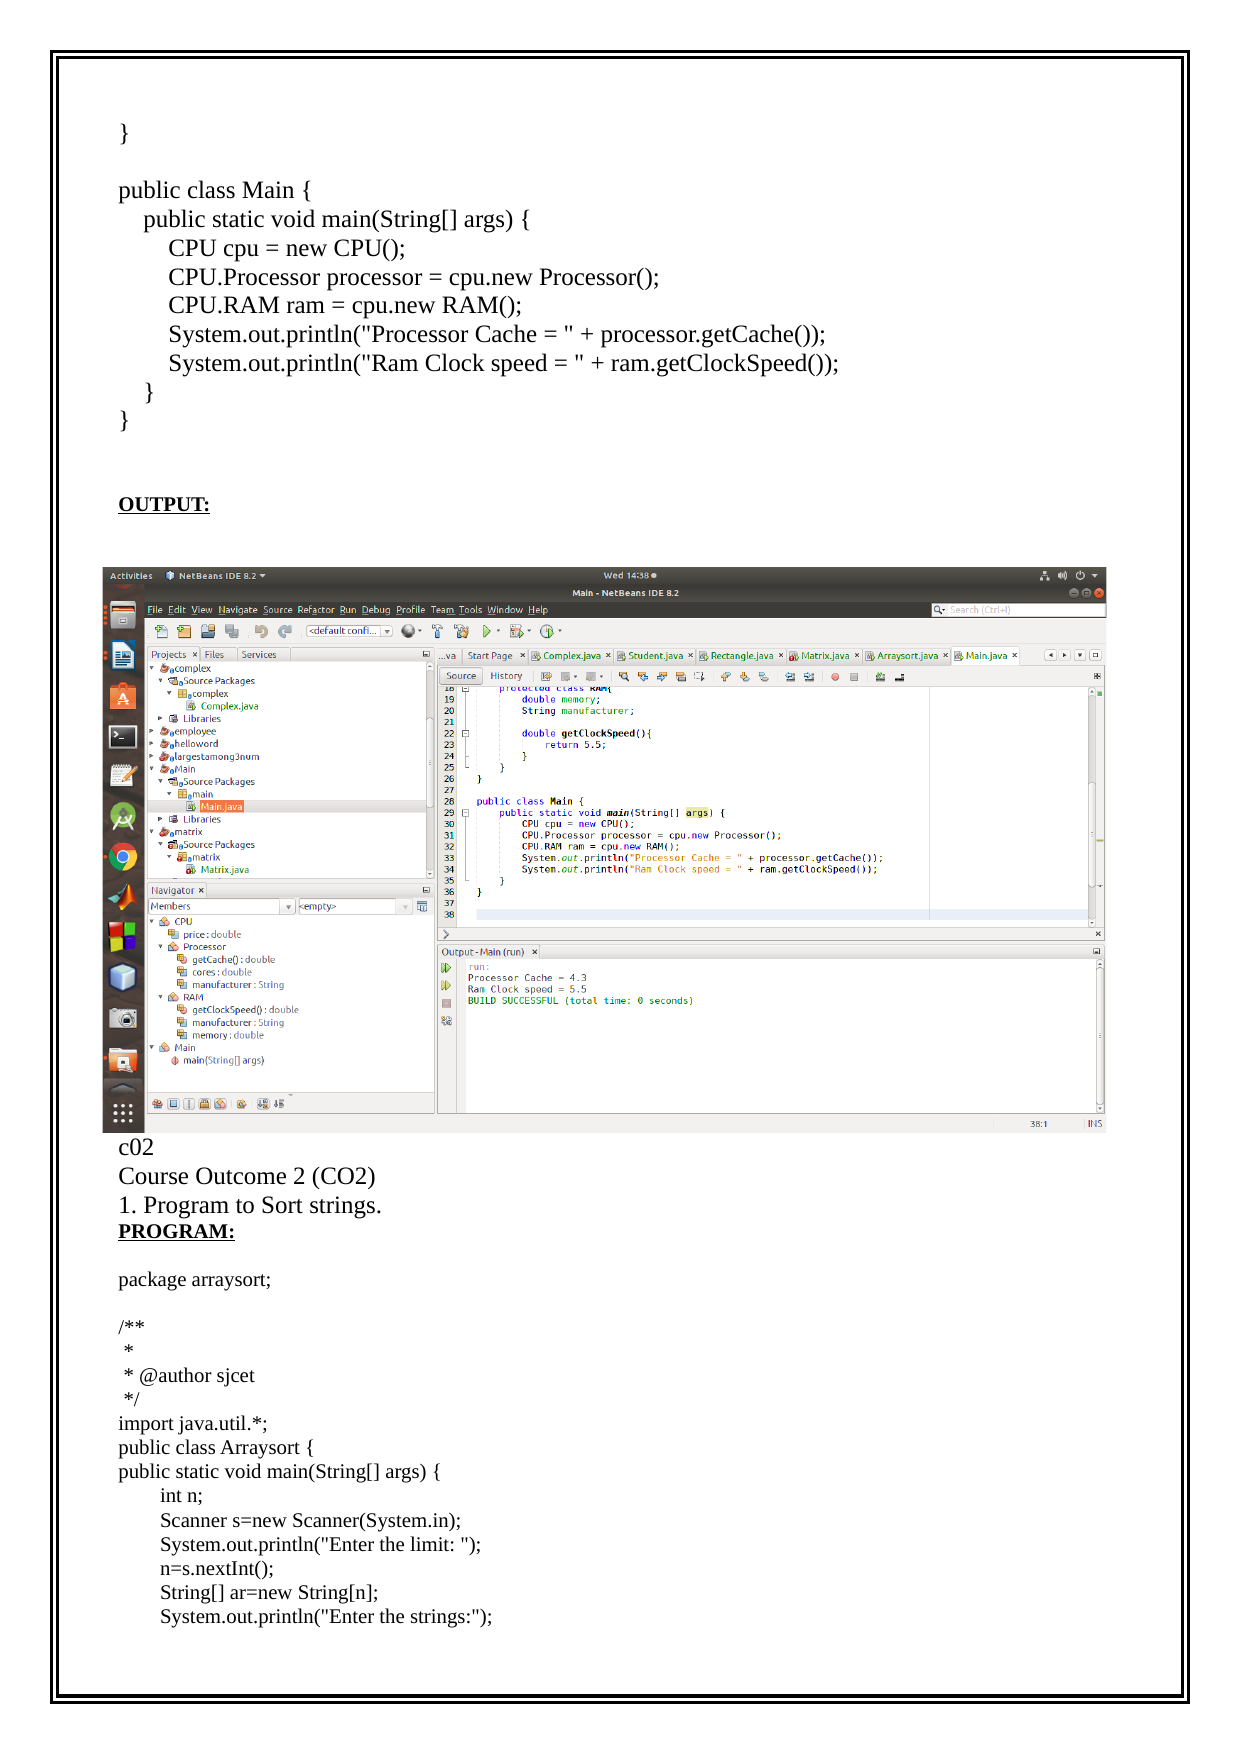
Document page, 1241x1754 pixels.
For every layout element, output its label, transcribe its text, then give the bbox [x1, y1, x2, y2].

text String[] ar=new String[n]; [118, 1580, 1122, 1604]
text */ [118, 1387, 1122, 1411]
text /** [118, 1315, 1122, 1339]
text System.out.println("Processor Cache = " + processor.getCache()); [118, 319, 1122, 348]
text c02 [118, 1029, 1122, 1161]
text } [118, 377, 1122, 406]
text CPU.RAM ram = cpu.new RAM(); [118, 291, 1122, 319]
text int n; [118, 1483, 1122, 1507]
text public class Arraysort { [118, 1435, 1122, 1459]
text public static void main(String[] args) { [118, 1459, 1122, 1483]
text Course Outcome 2 (CO2) [118, 1161, 1122, 1190]
text package arraysort; [118, 1267, 1122, 1291]
text PROGRAM: [118, 1219, 1122, 1243]
text CPU.Processor processor = cpu.new Processor(); [118, 262, 1122, 291]
text OUTPUT: [118, 492, 1122, 516]
text } [118, 118, 1122, 147]
text * @author sjcet [118, 1363, 1122, 1387]
text * [118, 1339, 1122, 1363]
text n=s.nextInt(); [118, 1556, 1122, 1580]
text Scanner s=new Scanner(System.in); [118, 1507, 1122, 1532]
text } [118, 406, 1122, 434]
text public class Main { [118, 176, 1122, 204]
text 1. Program to Sort strings. [118, 1190, 1122, 1219]
text System.out.println("Enter the strings:"); [118, 1604, 1122, 1628]
text public static void main(String[] args) { [118, 204, 1122, 233]
text import java.util.*; [118, 1411, 1122, 1435]
text System.out.println("Ram Clock speed = " + ram.getClockSpeed()); [118, 348, 1122, 377]
text CPU cpu = new CPU(); [118, 233, 1122, 262]
text System.out.println("Enter the limit: "); [118, 1532, 1122, 1556]
